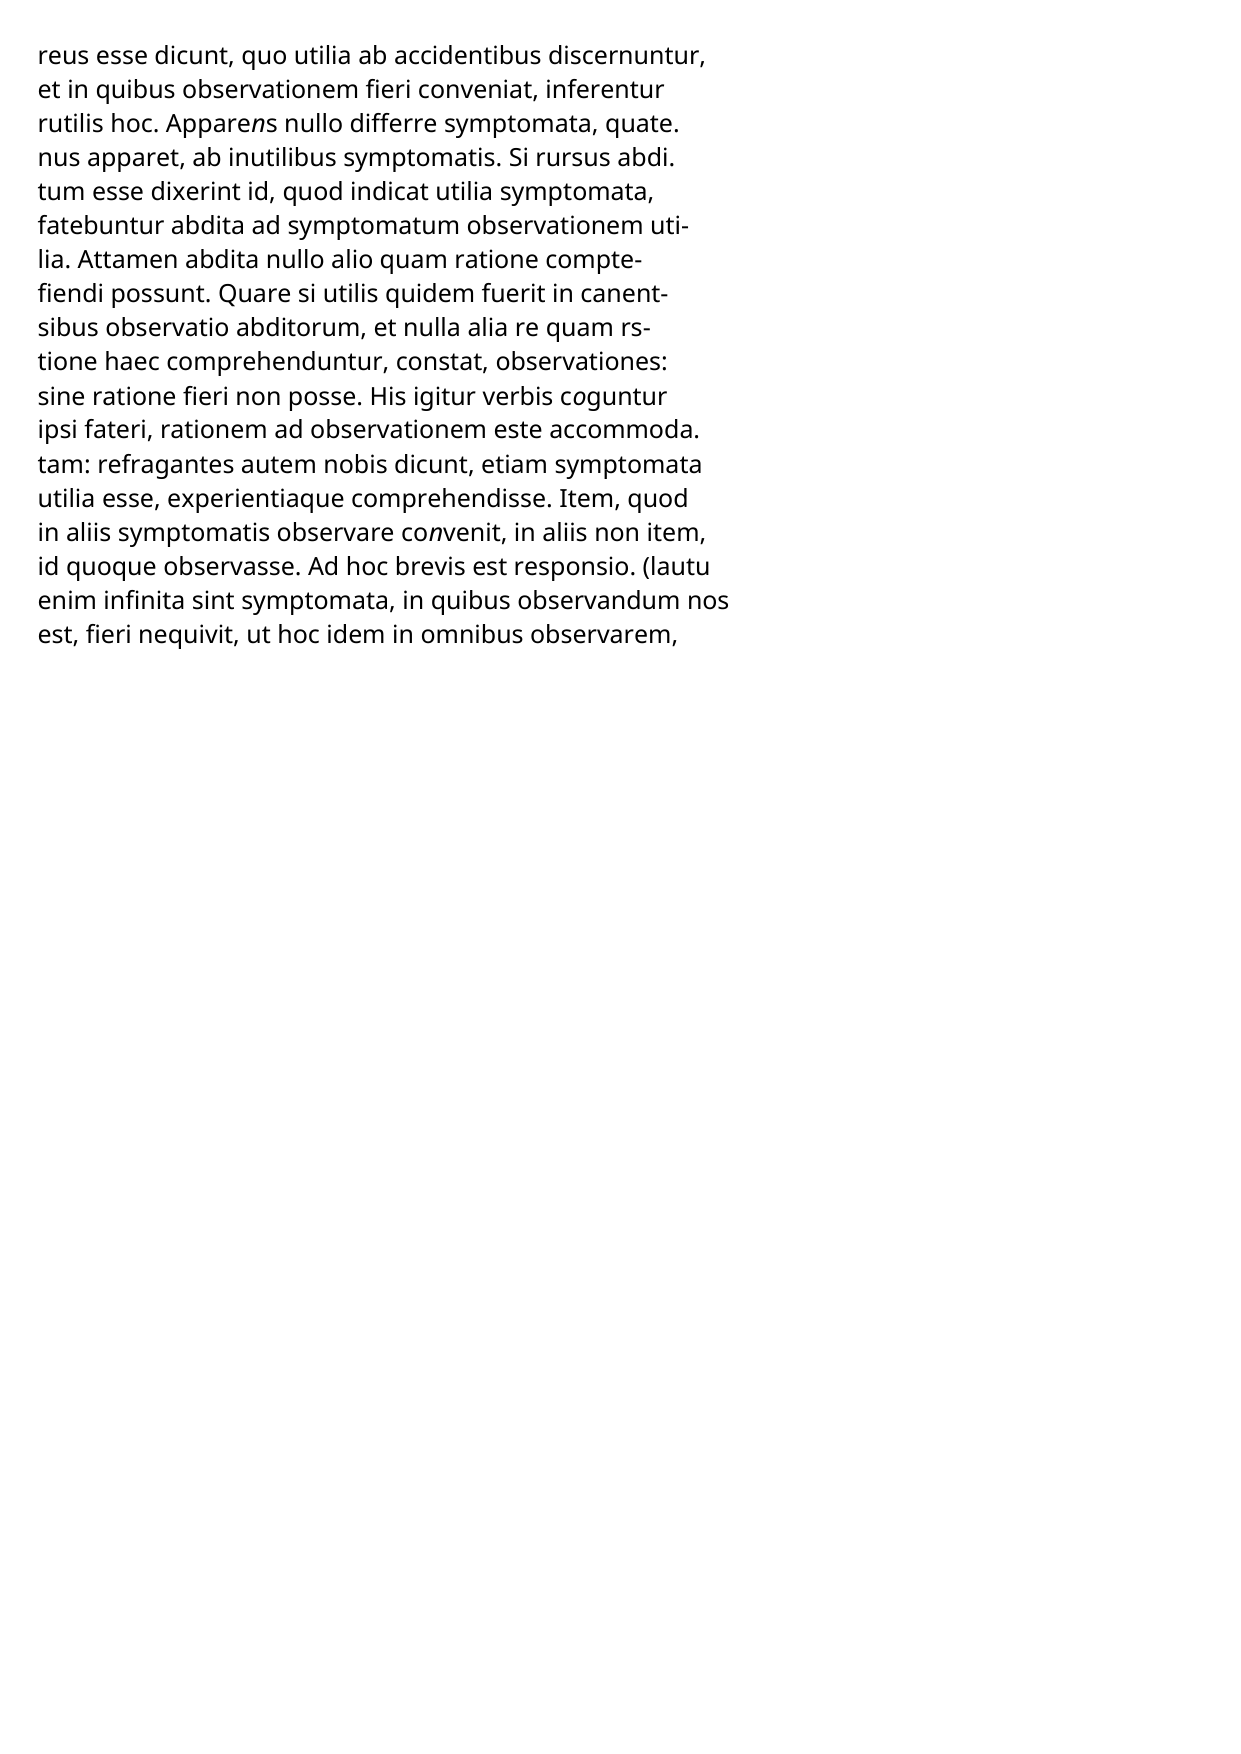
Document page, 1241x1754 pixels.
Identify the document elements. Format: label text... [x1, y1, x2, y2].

text reus esse dicunt, quo utilia ab accidentibus discernuntur, et in quibus observationem fieri conveniat, inferentur rutilis hoc. Apparens nullo differre symptomata, quate. nus apparet, ab inutilibus symptomatis. Si rursus abdi. tum esse dixerint id, quod indicat utilia symptomata, fatebuntur abdita ad symptomatum observationem uti- lia. Attamen abdita nullo alio quam ratione compte- fiendi possunt. Quare si utilis quidem fuerit in canent- sibus observatio abditorum, et nulla alia re quam rs- tione haec comprehenduntur, constat, observationes: sine ratione fieri non posse. His igitur verbis coguntur ipsi fateri, rationem ad observationem este accommoda. tam: refragantes autem nobis dicunt, etiam symptomata utilia esse, experientiaque comprehendisse. Item, quod in aliis symptomatis observare convenit, in aliis non item, id quoque observasse. Ad hoc brevis est responsio. (lautu enim infinita sint symptomata, in quibus observandum nos est, fieri nequivit, ut hoc idem in omnibus observarem, [37, 37, 1203, 651]
